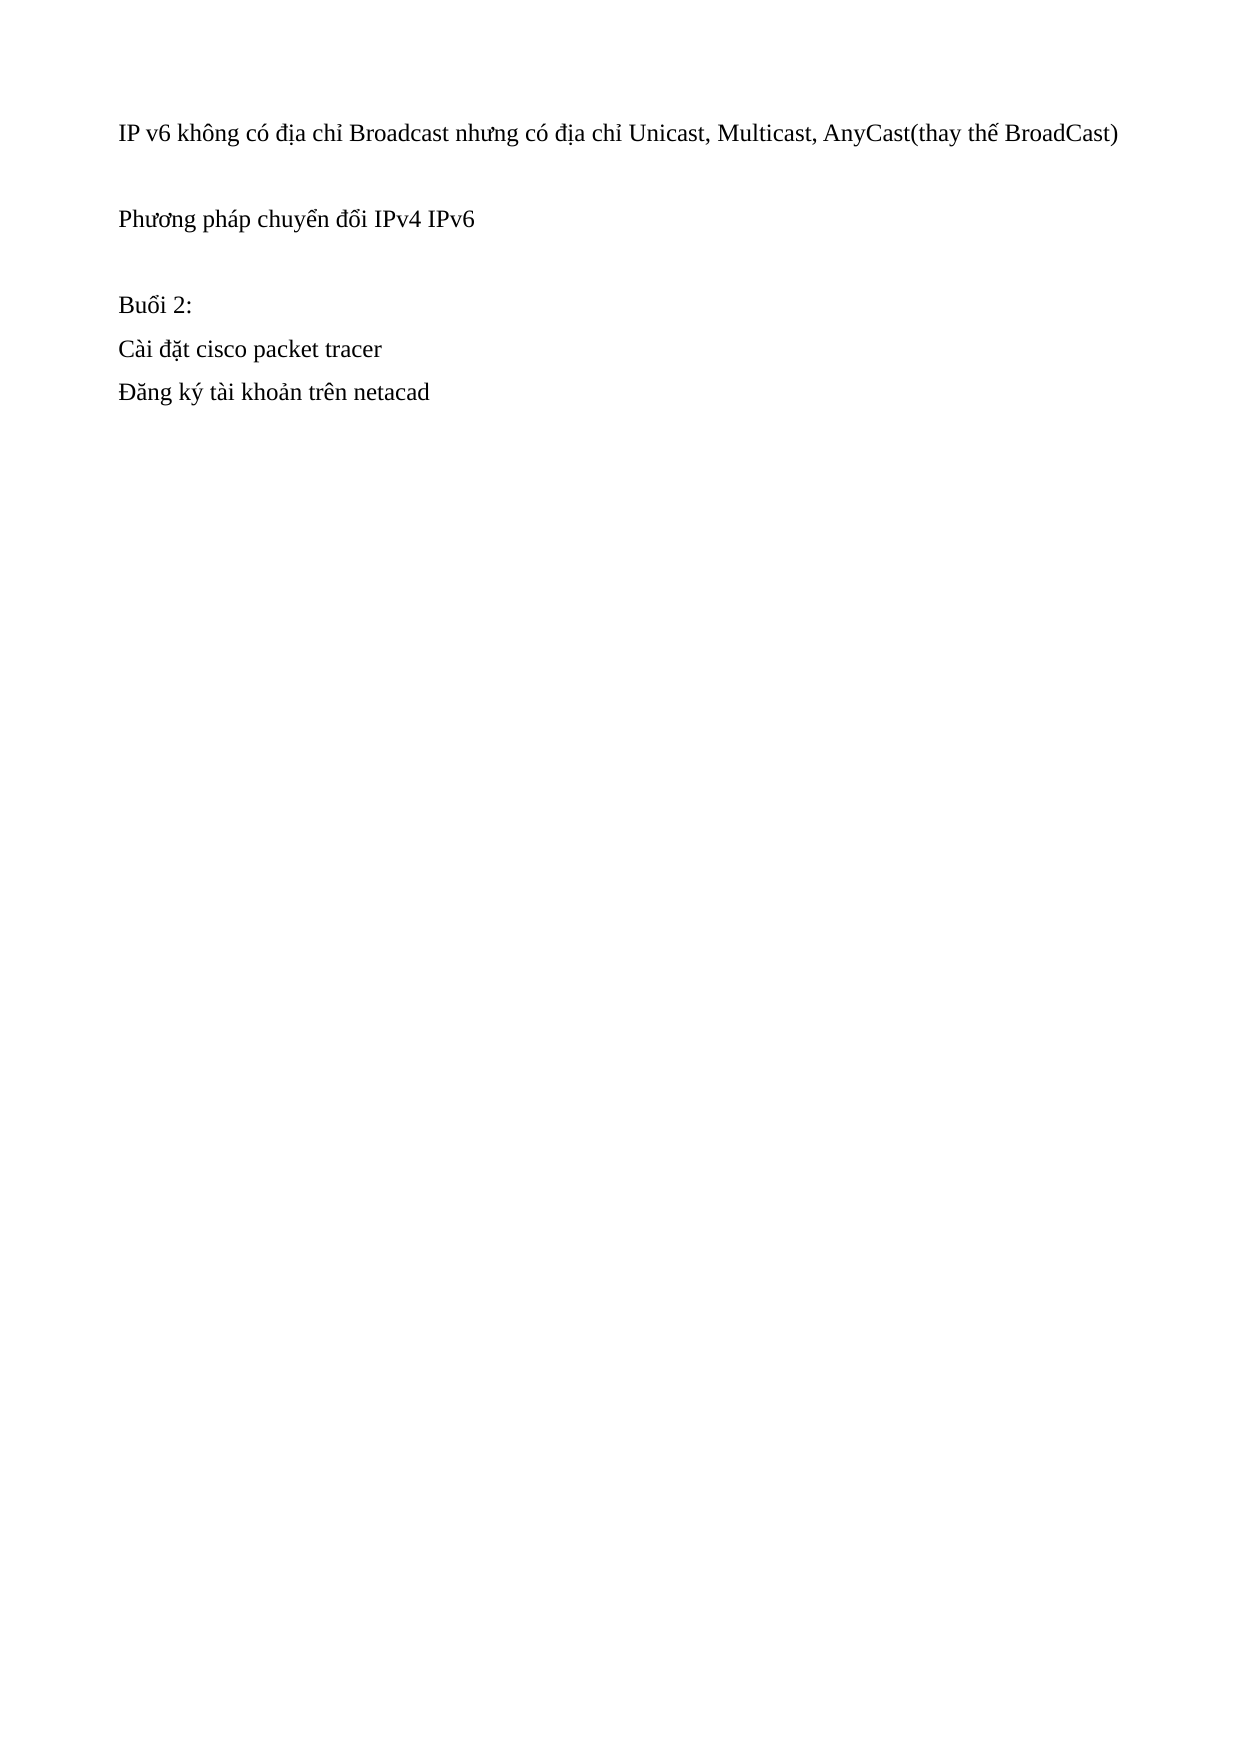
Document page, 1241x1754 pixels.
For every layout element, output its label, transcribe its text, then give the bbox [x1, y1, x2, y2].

text Buổi 2: [118, 291, 1122, 319]
text Phương pháp chuyển đổi IPv4 IPv6 [118, 204, 1122, 233]
text Đăng ký tài khoản trên netacad [118, 377, 1122, 406]
text IP v6 không có địa chỉ Broadcast nhưng có địa chỉ Unicast, Multicast, AnyCast(thay thế BroadCast) [118, 118, 1122, 147]
text Cài đặt cisco packet tracer [118, 334, 1122, 362]
